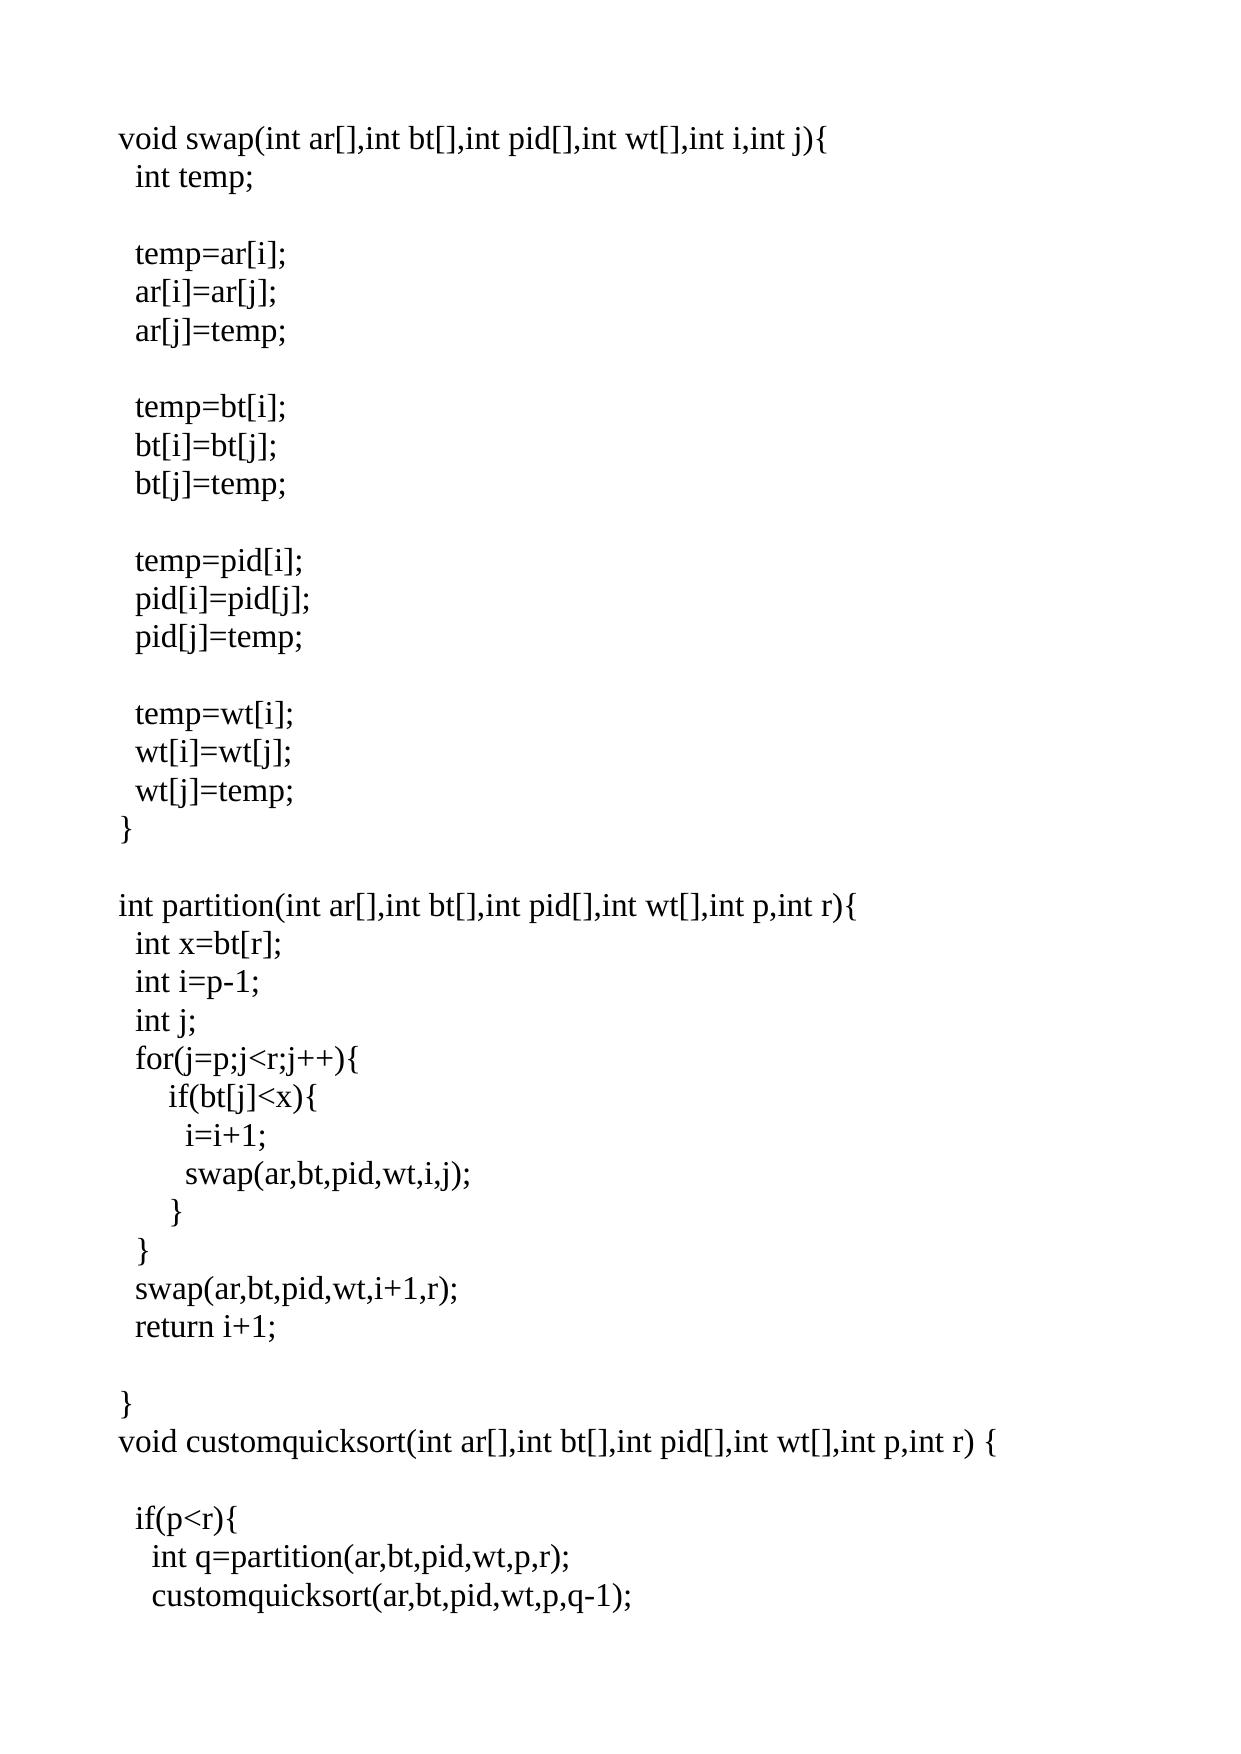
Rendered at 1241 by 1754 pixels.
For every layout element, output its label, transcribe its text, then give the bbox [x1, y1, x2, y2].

text wt[j]=temp; [118, 770, 1122, 808]
text int x=bt[r]; [118, 923, 1122, 961]
text int partition(int ar[],int bt[],int pid[],int wt[],int p,int r){ [118, 885, 1122, 923]
text i=i+1; [118, 1115, 1122, 1153]
text } [118, 808, 1122, 846]
text } [118, 1383, 1122, 1421]
text int i=p-1; [118, 961, 1122, 1000]
text swap(ar,bt,pid,wt,i,j); [118, 1153, 1122, 1191]
text void swap(int ar[],int bt[],int pid[],int wt[],int i,int j){ [118, 118, 1122, 156]
text return i+1; [118, 1306, 1122, 1345]
text } [118, 1230, 1122, 1268]
text int j; [118, 1000, 1122, 1038]
text bt[i]=bt[j]; [118, 425, 1122, 463]
text ar[i]=ar[j]; [118, 271, 1122, 310]
text temp=ar[i]; [118, 233, 1122, 271]
text } [118, 1191, 1122, 1230]
text if(p<r){ [118, 1498, 1122, 1536]
text bt[j]=temp; [118, 463, 1122, 501]
text ar[j]=temp; [118, 310, 1122, 348]
text temp=bt[i]; [118, 386, 1122, 425]
text customquicksort(ar,bt,pid,wt,p,q-1); [118, 1575, 1122, 1613]
text wt[i]=wt[j]; [118, 731, 1122, 770]
text int q=partition(ar,bt,pid,wt,p,r); [118, 1536, 1122, 1575]
text temp=wt[i]; [118, 693, 1122, 731]
text void customquicksort(int ar[],int bt[],int pid[],int wt[],int p,int r) { [118, 1421, 1122, 1460]
text pid[j]=temp; [118, 616, 1122, 655]
text pid[i]=pid[j]; [118, 578, 1122, 616]
text int temp; [118, 156, 1122, 195]
text for(j=p;j<r;j++){ [118, 1038, 1122, 1076]
text if(bt[j]<x){ [118, 1076, 1122, 1115]
text swap(ar,bt,pid,wt,i+1,r); [118, 1268, 1122, 1306]
text temp=pid[i]; [118, 540, 1122, 578]
